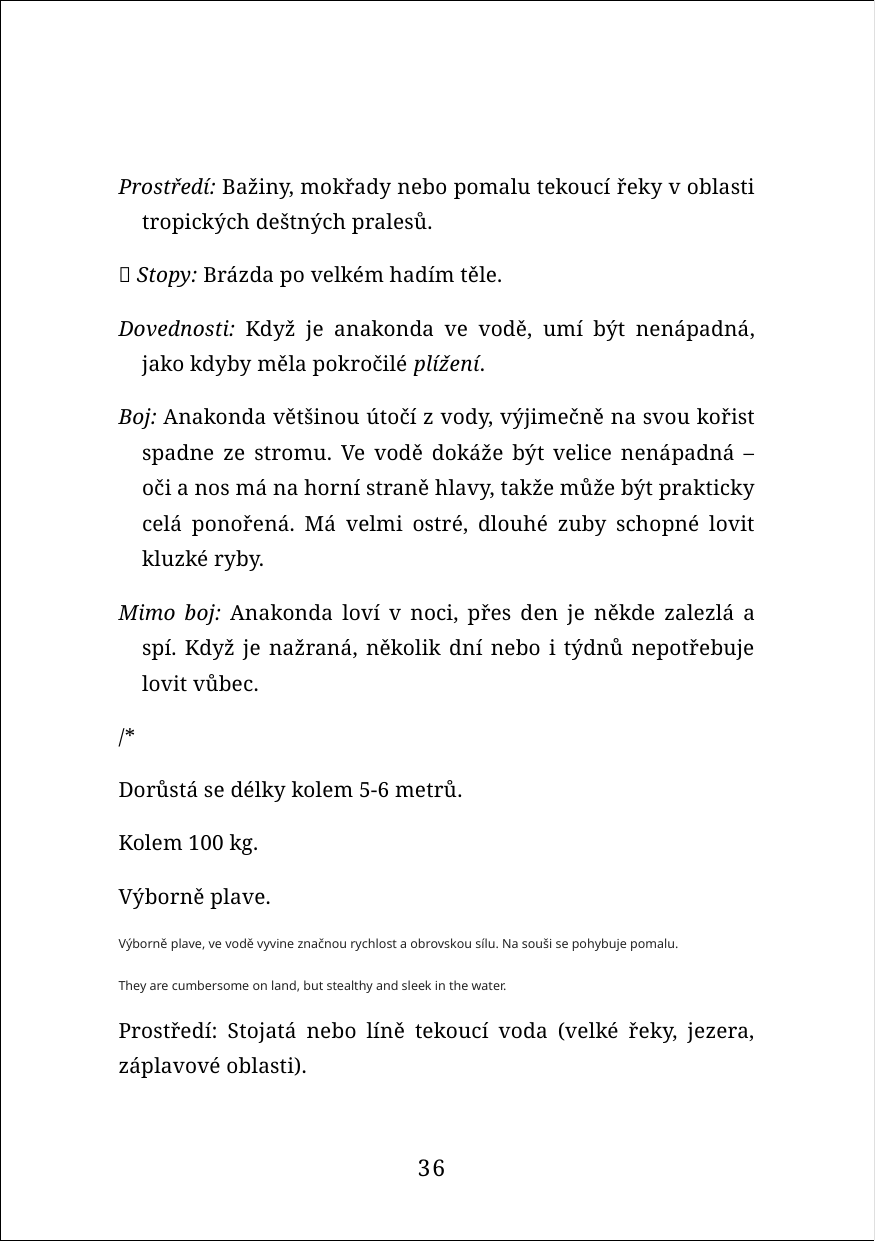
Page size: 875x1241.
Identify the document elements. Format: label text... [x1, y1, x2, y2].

text Výborně plave. [118, 882, 756, 910]
text Mimo boj: Anakonda loví v noci, přes den je někde zalezlá a spí. Když je nažraná, několik dní nebo i týdnů nepotřebuje lovit vůbec. [118, 598, 756, 697]
text Prostředí: Stojatá nebo líně tekoucí voda (velké řeky, jezera, záplavové oblasti). [118, 1016, 756, 1080]
text Boj: Anakonda většinou útočí z vody, výjimečně na svou kořist spadne ze stromu. Ve vodě dokáže být velice nenápadná – oči a nos má na horní straně hlavy, takže může být prakticky celá ponořená. Má velmi ostré, dlouhé zuby schopné lovit kluzké ryby. [118, 402, 756, 573]
text They are cumbersome on land, but stealthy and sleek in the water. [118, 977, 756, 994]
text 👣 Stopy: Brázda po velkém hadím těle. [118, 261, 756, 289]
text /* [118, 722, 756, 751]
text Dorůstá se délky kolem 5-6 metrů. [118, 775, 756, 804]
text Dovednosti: Když je anakonda ve vodě, umí být nenápadná, jako kdyby měla pokročilé plížení. [118, 314, 756, 378]
text Prostředí: Bažiny, mokřady nebo pomalu tekoucí řeky v oblasti tropických deštných pralesů. [118, 172, 756, 236]
text Kolem 100 kg. [118, 828, 756, 857]
text Výborně plave, ve vodě vyvine značnou rychlost a obrovskou sílu. Na souši se pohybuje pomalu. [118, 935, 756, 952]
